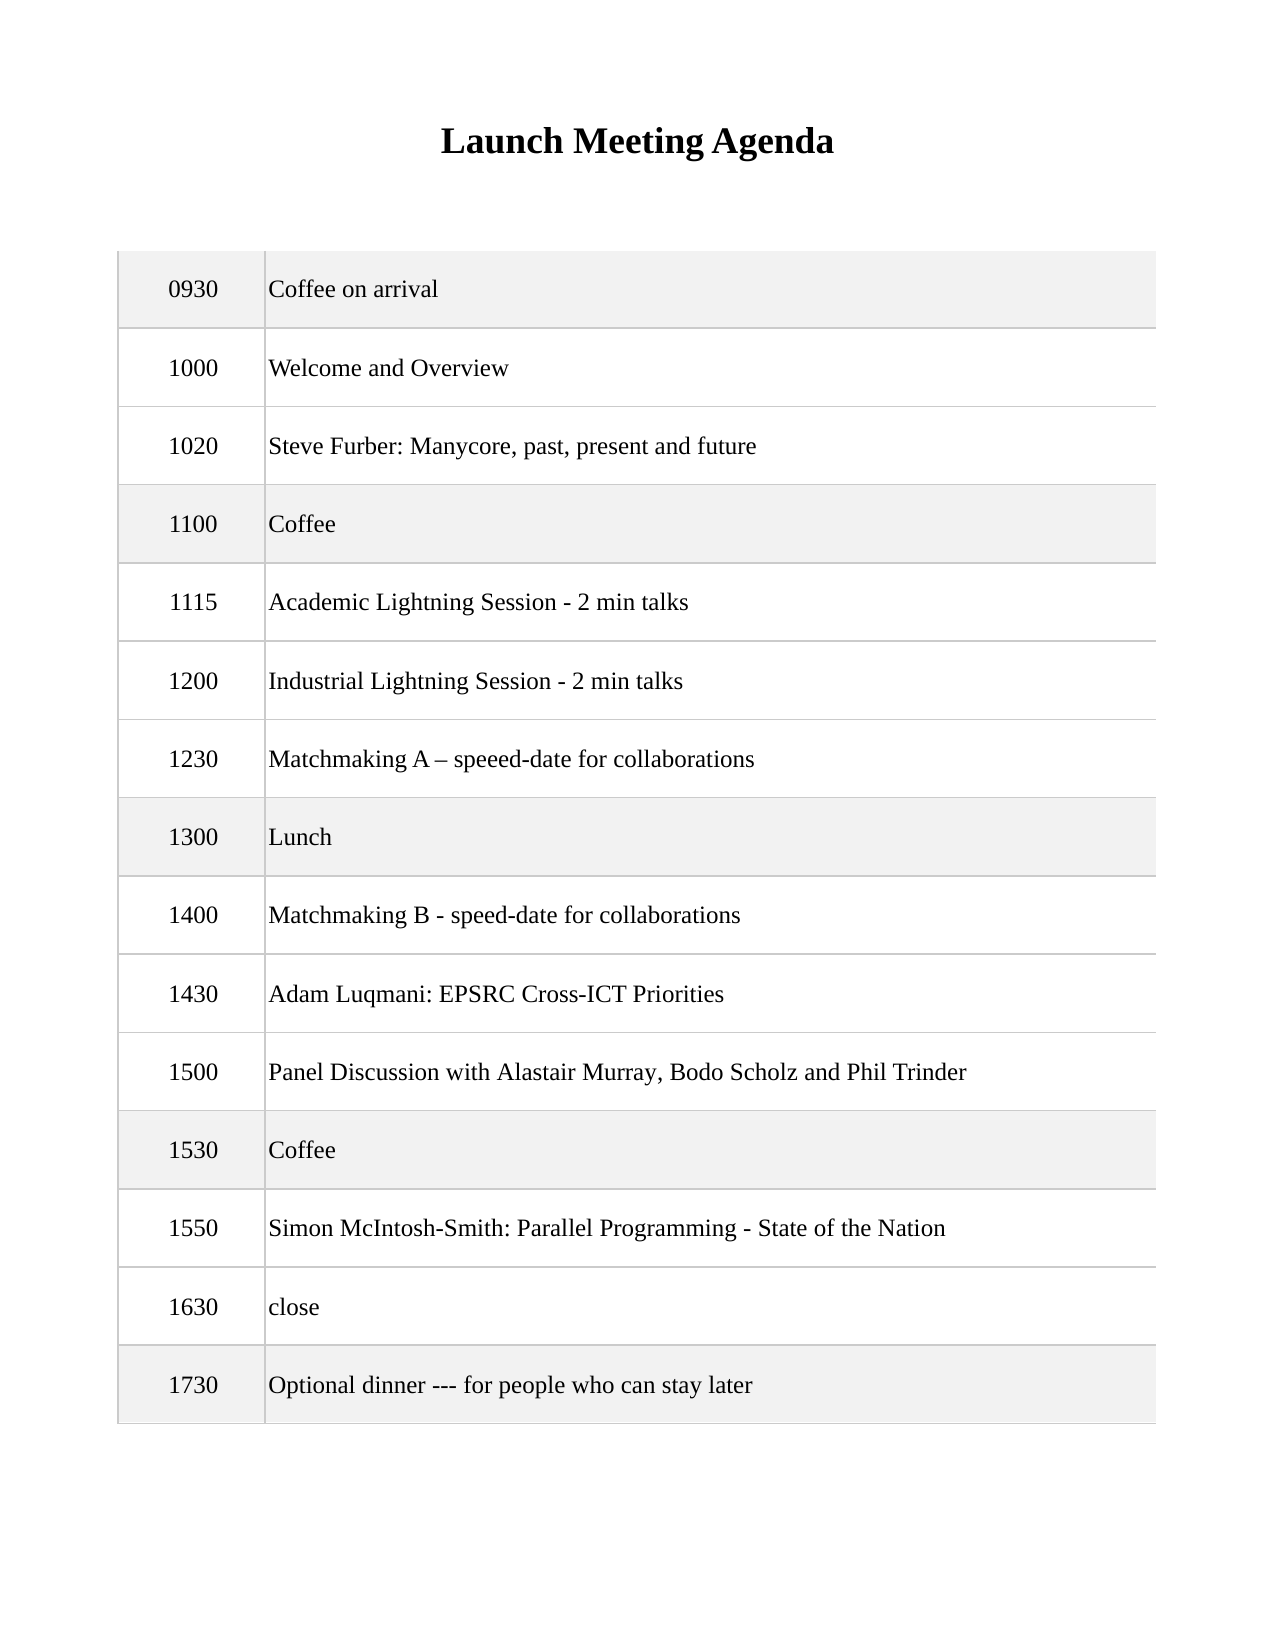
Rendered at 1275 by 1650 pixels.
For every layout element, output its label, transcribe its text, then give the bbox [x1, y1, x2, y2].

table_cell Steve Furber: Manycore, past, present and future [266, 407, 1156, 484]
table_cell Industrial Lightning Session - 2 min talks [266, 642, 1156, 718]
table_cell Welcome and Overview [266, 329, 1156, 406]
table_cell 1200 [119, 642, 264, 718]
table_cell 1300 [119, 798, 264, 875]
table_cell Matchmaking B - speed-date for collaborations [266, 877, 1156, 953]
table_cell Panel Discussion with Alastair Murray, Bodo Scholz and Phil Trinder [266, 1033, 1156, 1109]
table_cell 1115 [119, 564, 264, 640]
table_cell 1020 [119, 407, 264, 484]
table_cell Adam Luqmani: EPSRC Cross-ICT Priorities [266, 955, 1156, 1031]
table_cell Lunch [266, 798, 1156, 875]
table_cell 1230 [119, 720, 264, 797]
table_cell Coffee [266, 1111, 1156, 1188]
table_cell 1530 [119, 1111, 264, 1188]
table_cell Coffee [266, 485, 1156, 562]
table_cell 1100 [119, 485, 264, 562]
table_cell 1500 [119, 1033, 264, 1109]
table_cell 1630 [119, 1268, 264, 1344]
table_cell 1730 [119, 1346, 264, 1422]
table_cell close [266, 1268, 1156, 1344]
table_cell Matchmaking A – speeed-date for collaborations [266, 720, 1156, 797]
table_cell Optional dinner --- for people who can stay later [266, 1346, 1156, 1422]
table_cell Simon McIntosh-Smith: Parallel Programming - State of the Nation [266, 1190, 1156, 1266]
table_cell Academic Lightning Session - 2 min talks [266, 564, 1156, 640]
table_header Coffee on arrival [266, 251, 1156, 327]
table_cell 1000 [119, 329, 264, 406]
table_header 0930 [119, 251, 264, 327]
text Launch Meeting Agenda [118, 118, 1157, 161]
table_cell 1550 [119, 1190, 264, 1266]
table_cell 1430 [119, 955, 264, 1031]
table_cell 1400 [119, 877, 264, 953]
